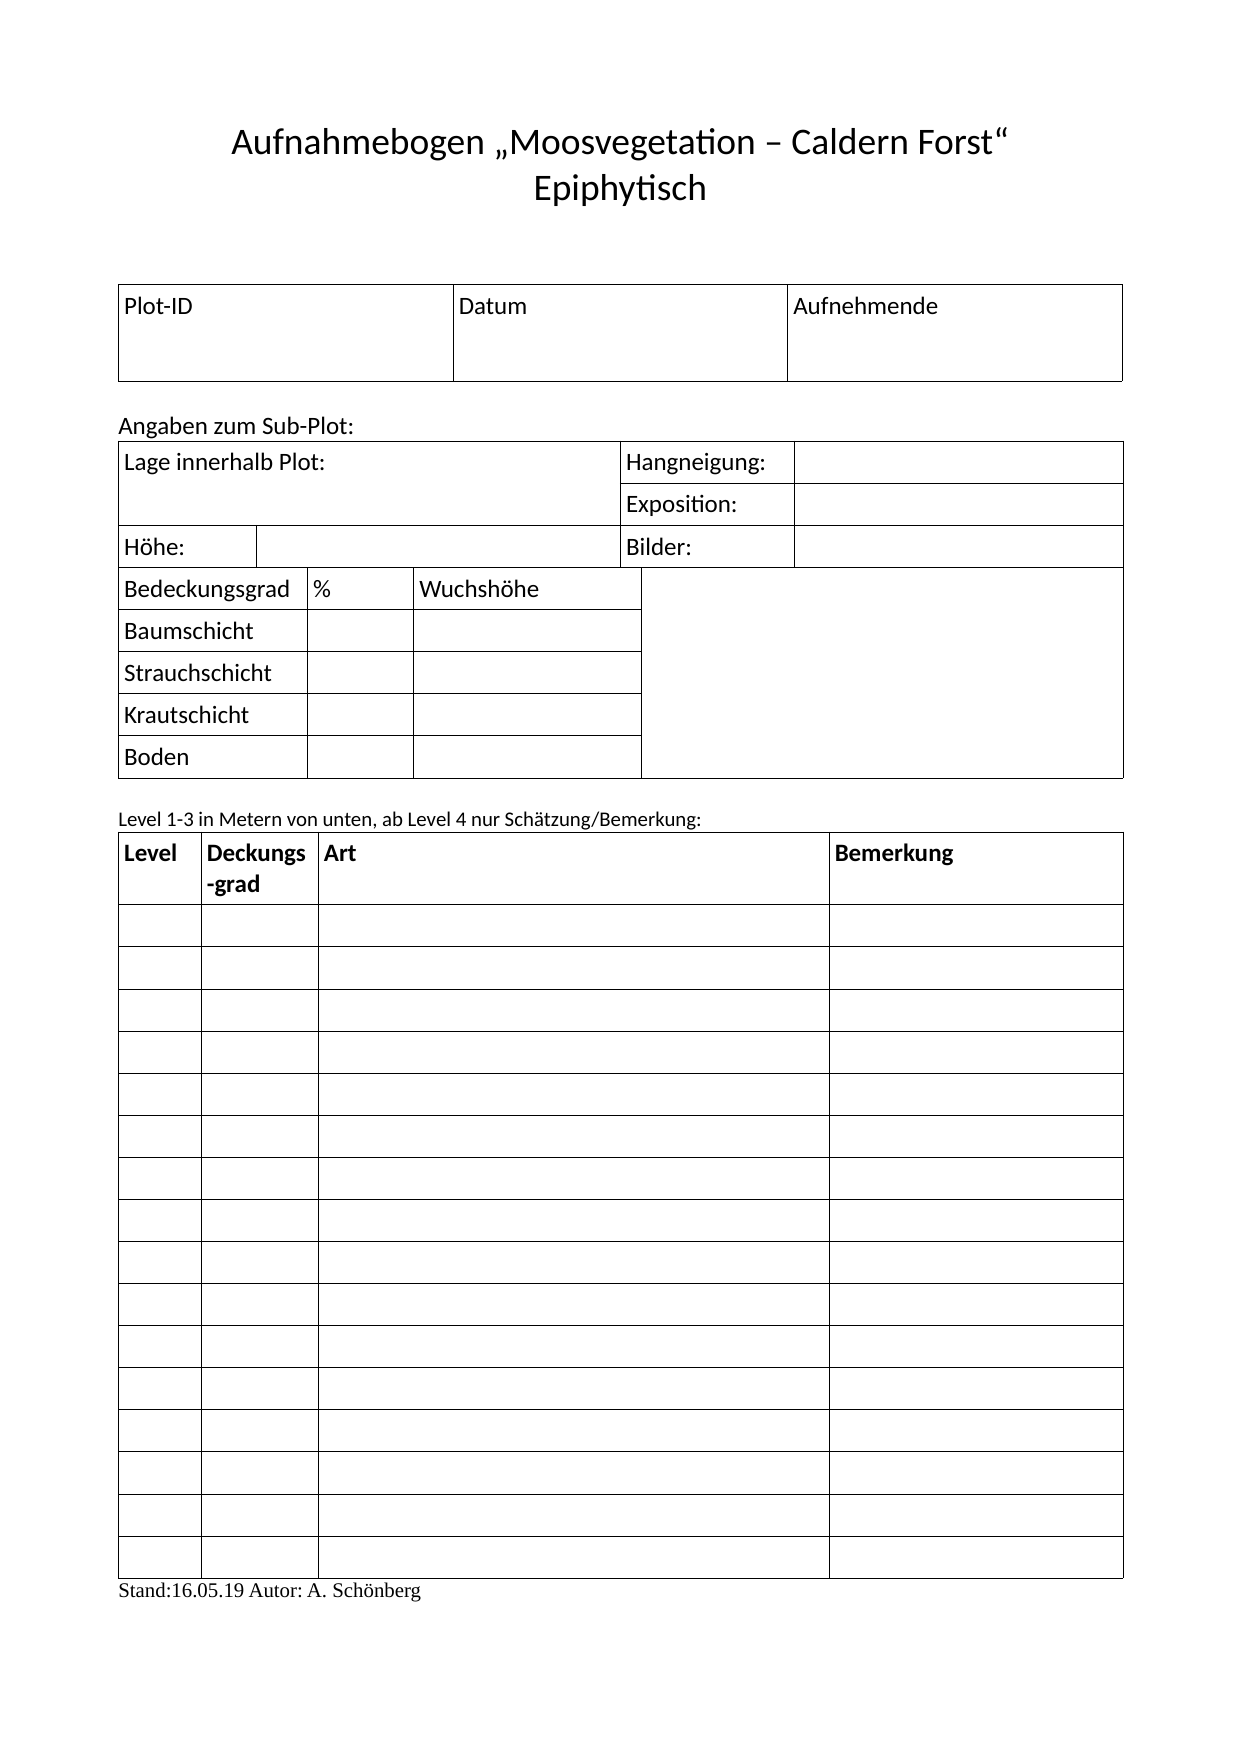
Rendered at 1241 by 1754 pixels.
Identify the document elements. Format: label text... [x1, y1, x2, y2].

table_cell [202, 1495, 318, 1536]
table_header Plot-ID [119, 285, 453, 381]
table_cell [319, 1116, 829, 1157]
table_cell [830, 1495, 1123, 1536]
table_cell [202, 1032, 318, 1073]
table_cell [830, 1452, 1123, 1493]
table_cell [202, 1410, 318, 1451]
table_cell [830, 1074, 1123, 1115]
table_cell [830, 1537, 1123, 1578]
table_cell [202, 1074, 318, 1115]
table_header [795, 442, 1123, 483]
table_cell [119, 1074, 201, 1115]
table_cell [319, 1326, 829, 1367]
table_cell [319, 905, 829, 946]
table_header Lage innerhalb Plot: [119, 442, 620, 525]
table_cell [414, 736, 641, 777]
table_cell [202, 905, 318, 946]
table_cell Strauchschicht [119, 652, 307, 693]
text Aufnahmebogen „Moosvegetation – Caldern Forst“ [118, 118, 1122, 164]
table_cell [830, 1116, 1123, 1157]
table_cell [319, 1158, 829, 1199]
table_cell [308, 736, 413, 777]
table_cell [319, 947, 829, 988]
text Angaben zum Sub-Plot: [118, 410, 1122, 441]
table_cell [319, 1032, 829, 1073]
table_cell [202, 1368, 318, 1409]
text Level 1-3 in Metern von unten, ab Level 4 nur Schätzung/Bemerkung: [118, 806, 1122, 832]
table_cell [308, 610, 413, 651]
table_header Bemerkung [830, 833, 1123, 904]
table_cell [319, 1452, 829, 1493]
table_cell [202, 947, 318, 988]
table_cell [119, 1032, 201, 1073]
table_cell [795, 526, 1123, 567]
table_header Wuchshöhe [414, 568, 641, 609]
table_header Datum [454, 285, 787, 381]
table_cell [202, 1116, 318, 1157]
table_cell [414, 694, 641, 735]
table_cell Exposition: [621, 484, 794, 525]
table_cell Krautschicht [119, 694, 307, 735]
table_cell [202, 1242, 318, 1283]
table_cell [830, 1200, 1123, 1241]
table_header Art [319, 833, 829, 904]
table_cell [319, 1410, 829, 1451]
table_cell Boden [119, 736, 307, 777]
table_header Level [119, 833, 201, 904]
table_cell [119, 947, 201, 988]
table_header Hangneigung: [621, 442, 794, 483]
table_cell [319, 1368, 829, 1409]
table_header Aufnehmende [788, 285, 1122, 381]
table_cell [119, 990, 201, 1031]
table_cell [319, 1200, 829, 1241]
table_cell [414, 610, 641, 651]
table_cell [119, 1116, 201, 1157]
table_cell [119, 1410, 201, 1451]
table_cell [795, 484, 1123, 525]
table_cell [830, 1326, 1123, 1367]
table_header Bedeckungsgrad [119, 568, 307, 609]
table_cell [119, 1452, 201, 1493]
table_cell [202, 990, 318, 1031]
table_cell [202, 1200, 318, 1241]
table_cell [308, 652, 413, 693]
table_cell [119, 1284, 201, 1325]
table_cell [414, 652, 641, 693]
table_cell [830, 947, 1123, 988]
table_cell [319, 1537, 829, 1578]
table_cell [202, 1284, 318, 1325]
table_cell [830, 1368, 1123, 1409]
table_cell [119, 1495, 201, 1536]
table_cell [830, 990, 1123, 1031]
table_cell [202, 1158, 318, 1199]
table_cell [830, 905, 1123, 946]
table_cell [202, 1452, 318, 1493]
text Epiphytisch [118, 164, 1122, 210]
text Stand:16.05.19 Autor: A. Schönberg [118, 1579, 1122, 1602]
table_cell [830, 1410, 1123, 1451]
table_cell [830, 1032, 1123, 1073]
table_cell Höhe: [119, 526, 256, 567]
table_cell [119, 1537, 201, 1578]
table_cell [202, 1326, 318, 1367]
table_header Deckungs-grad [202, 833, 318, 904]
table_cell [319, 1074, 829, 1115]
table_cell [319, 1242, 829, 1283]
table_cell [830, 1158, 1123, 1199]
table_cell [257, 526, 620, 567]
table_cell [319, 990, 829, 1031]
table_cell [830, 1284, 1123, 1325]
table_cell [308, 694, 413, 735]
table_cell [202, 1537, 318, 1578]
table_cell [319, 1495, 829, 1536]
table_cell [119, 1368, 201, 1409]
table_cell [830, 1242, 1123, 1283]
table_cell [119, 1242, 201, 1283]
table_cell [119, 1158, 201, 1199]
table_header % [308, 568, 413, 609]
table_cell [319, 1284, 829, 1325]
table_cell [119, 1326, 201, 1367]
table_cell [119, 905, 201, 946]
table_cell Baumschicht [119, 610, 307, 651]
table_cell Bilder: [621, 526, 794, 567]
table_cell [119, 1200, 201, 1241]
table_header [642, 568, 1123, 777]
